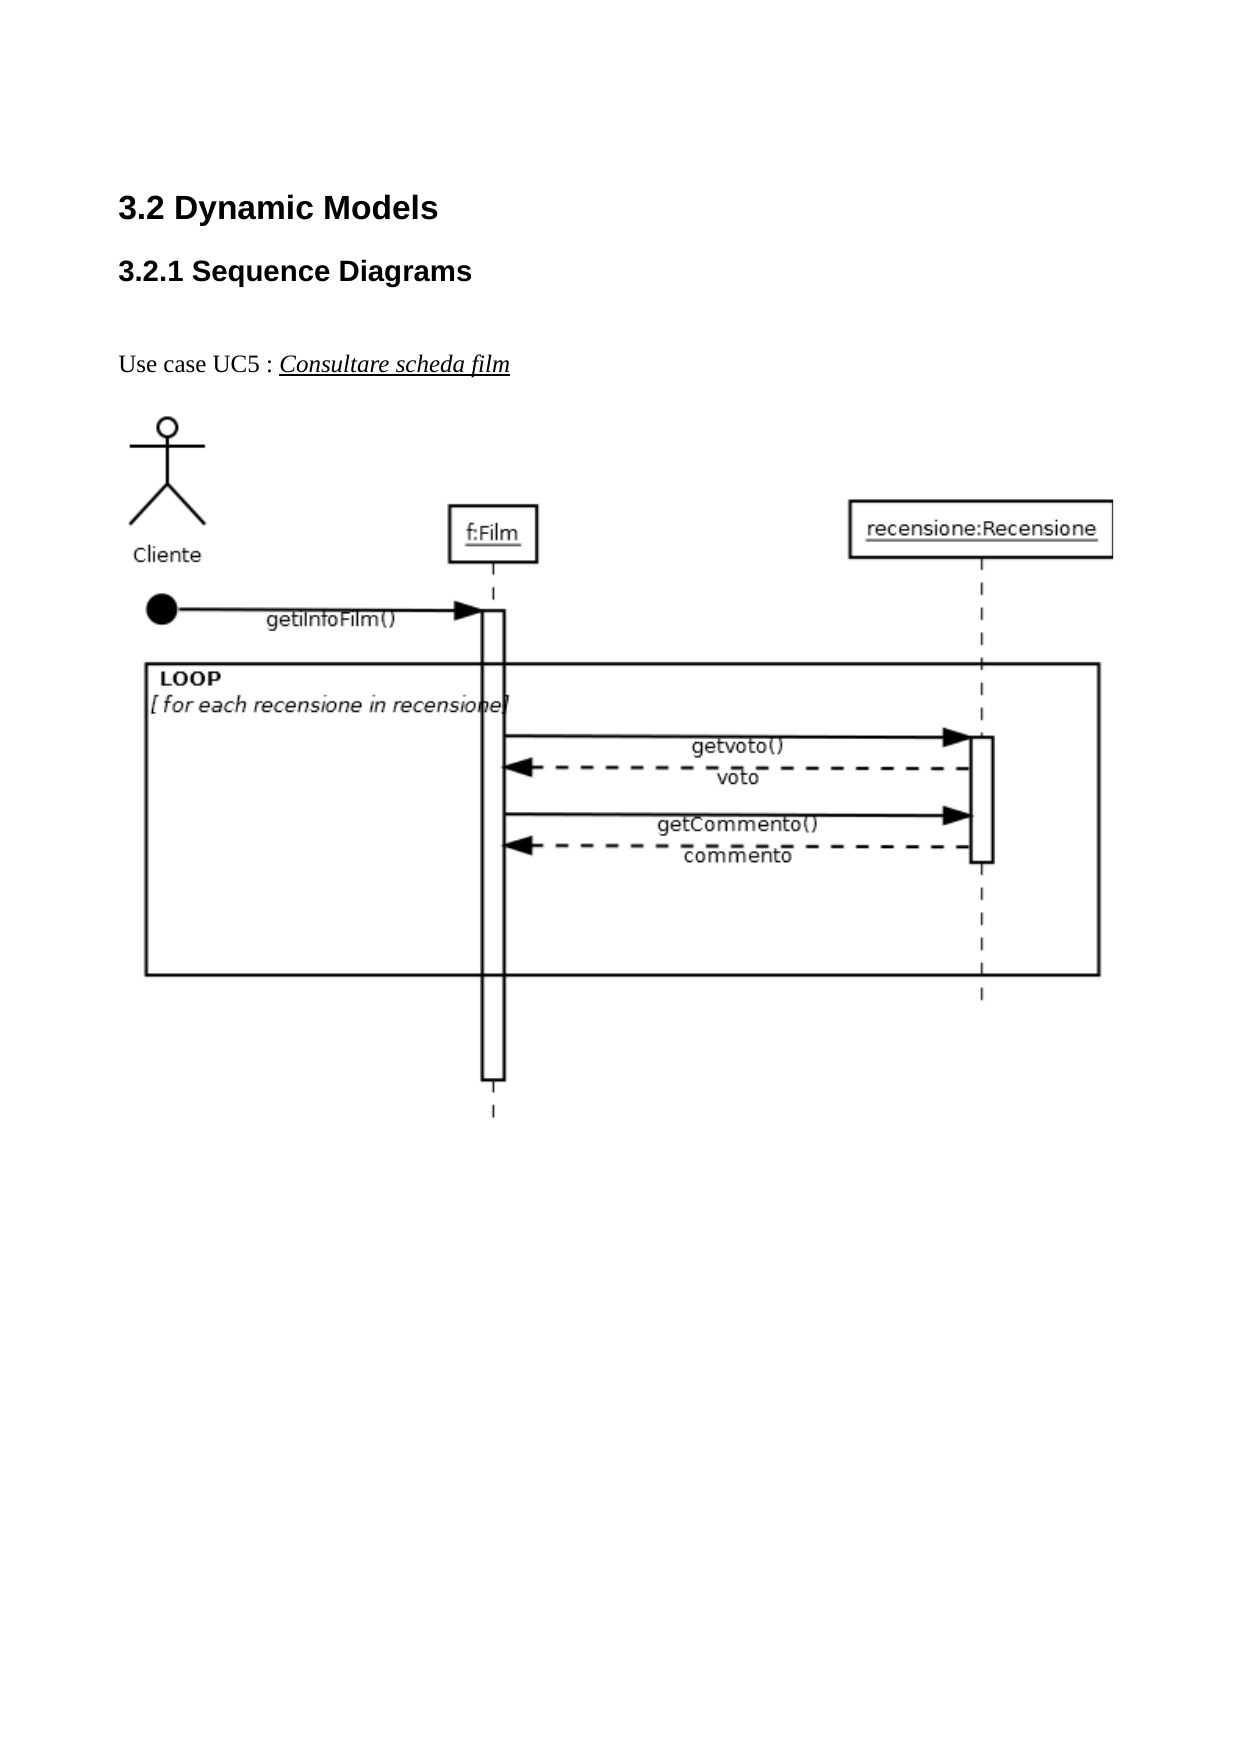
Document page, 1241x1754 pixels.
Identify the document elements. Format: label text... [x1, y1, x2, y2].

text Use case UC5 : Consultare scheda film [118, 349, 1122, 378]
subtitle 3.2.1 Sequence Diagrams [118, 254, 1122, 287]
picture [127, 398, 1114, 1127]
subtitle 3.2 Dynamic Models [118, 188, 1122, 227]
